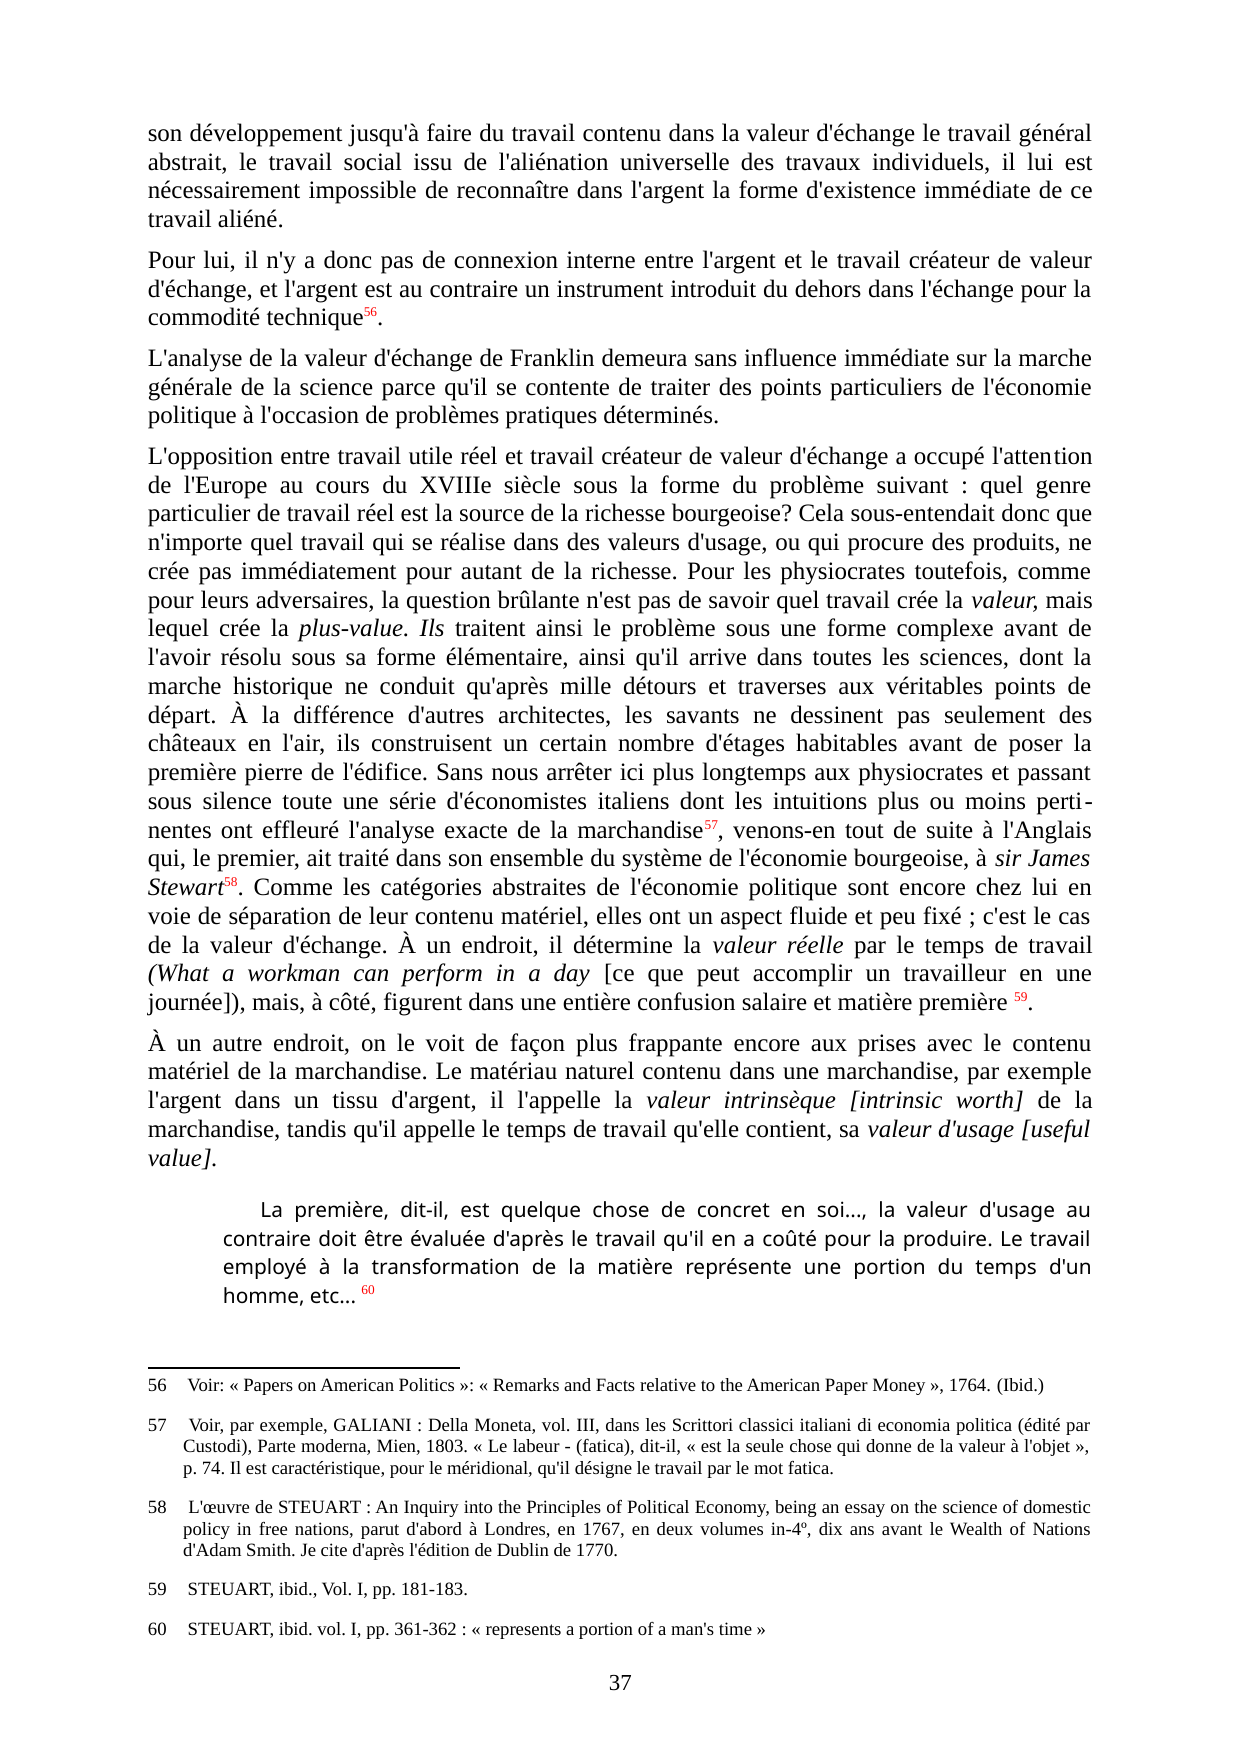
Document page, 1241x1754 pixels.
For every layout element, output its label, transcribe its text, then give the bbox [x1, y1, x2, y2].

text son développement jusqu'à faire du travail contenu dans la valeur d'échange le travail général abstrait, le travail social issu de l'aliénation universelle des travaux indivi­duels, il lui est nécessairement impossible de reconnaître dans l'argent la forme d'existence immé­diate de ce travail aliéné. [148, 118, 1093, 233]
text L'opposition entre travail utile réel et travail créateur de valeur d'échange a occupé l'atten­tion de l'Europe au cours du XVIIIe siècle sous la forme du problème suivant : quel genre particulier de travail réel est la source de la richesse bourgeoise? Cela sous-entendait donc que n'importe quel travail qui se réalise dans des valeurs d'usage, ou qui procure des produits, ne crée pas immédiatement pour autant de la richesse. Pour les physiocrates toutefois, comme pour leurs adversaires, la question brûlante n'est pas de savoir quel travail crée la valeur, mais lequel crée la plus-value. Ils traitent ainsi le problème sous une forme complexe avant de l'avoir résolu sous sa forme élémentaire, ainsi qu'il arrive dans toutes les sciences, dont la marche historique ne conduit qu'après mille détours et traverses aux véritables points de départ. À la différence d'autres architectes, les savants ne dessinent pas seulement des châteaux en l'air, ils construisent un certain nombre d'étages habitables avant de poser la première pierre de l'édifice. Sans nous arrêter ici plus longtemps aux physiocrates et passant sous silence toute une série d'économistes italiens dont les intuitions plus ou moins perti­nentes ont effleuré l'analyse exacte de la marchandise, venons-en tout de suite à l'Anglais qui, le premier, ait traité dans son ensemble du système de l'économie bourgeoise, à sir James Stewart. Comme les catégories abstraites de l'économie politique sont encore chez lui en voie de séparation de leur contenu matériel, elles ont un aspect fluide et peu fixé ; c'est le cas de la valeur d'échange. À un endroit, il détermine la valeur réelle par le temps de tra­vail (What a workman can perform in a day [ce que peut accomplir un travailleur en une journée]), mais, à côté, figurent dans une entière confusion salaire et matière première . [148, 441, 1093, 1016]
text L'œuvre de STEUART : An Inquiry into the Principles of Political Economy, being an essay on the science of domestic policy in free nations, parut d'abord à Londres, en 1767, en deux volumes in-4º, dix ans avant le Wealth of Nations d'Adam Smith. Je cite d'après l'édition de Dublin de 1770. [148, 1496, 1093, 1561]
text STEUART, ibid., Vol. I, pp. 181-183. [148, 1578, 1093, 1600]
text Voir, par exemple, GALIANI : Della Moneta, vol. III, dans les Scrittori classici italiani di economia politica (édité par Custodi), Parte moderna, Mien, 1803. « Le labeur - (fatica), dit-il, « est la seule chose qui donne de la valeur à l'objet », p. 74. Il est caractéristique, pour le méridional, qu'il désigne le travail par le mot fatica. [148, 1413, 1093, 1478]
text L'analyse de la valeur d'échange de Franklin demeura sans influence immédiate sur la marche générale de la science parce qu'il se contente de traiter des points particuliers de l'économie politique à l'occasion de problèmes pratiques déterminés. [148, 343, 1093, 429]
text STEUART, ibid. vol. I, pp. 361-362 : « represents a portion of a man's time » [148, 1617, 1093, 1639]
text Voir: « Papers on American Politics »: « Remarks and Facts relative to the American Paper Money », 1764. (Ibid.) [148, 1374, 1093, 1396]
text La première, dit-il, est quelque chose de concret en soi..., la valeur d'usage au contraire doit être évaluée d'après le travail qu'il en a coûté pour la produire. Le travail employé à la transformation de la matière représente une portion du temps d'un homme, etc... [223, 1196, 1093, 1309]
text À un autre endroit, on le voit de façon plus frappante encore aux prises avec le contenu matériel de la mar­chandise. Le matériau naturel contenu dans une marchandise, par exemple l'argent dans un tissu d'argent, il l'appelle la valeur intrinsèque [intrinsic worth] de la marchandise, tandis qu'il appelle le temps de travail qu'elle contient, sa valeur d'usage [useful value]. [148, 1028, 1093, 1171]
text Pour lui, il n'y a donc pas de connexion interne entre l'argent et le travail créateur de valeur d'échange, et l'argent est au contraire un instrument introduit du dehors dans l'échange pour la commodité technique. [148, 245, 1093, 331]
